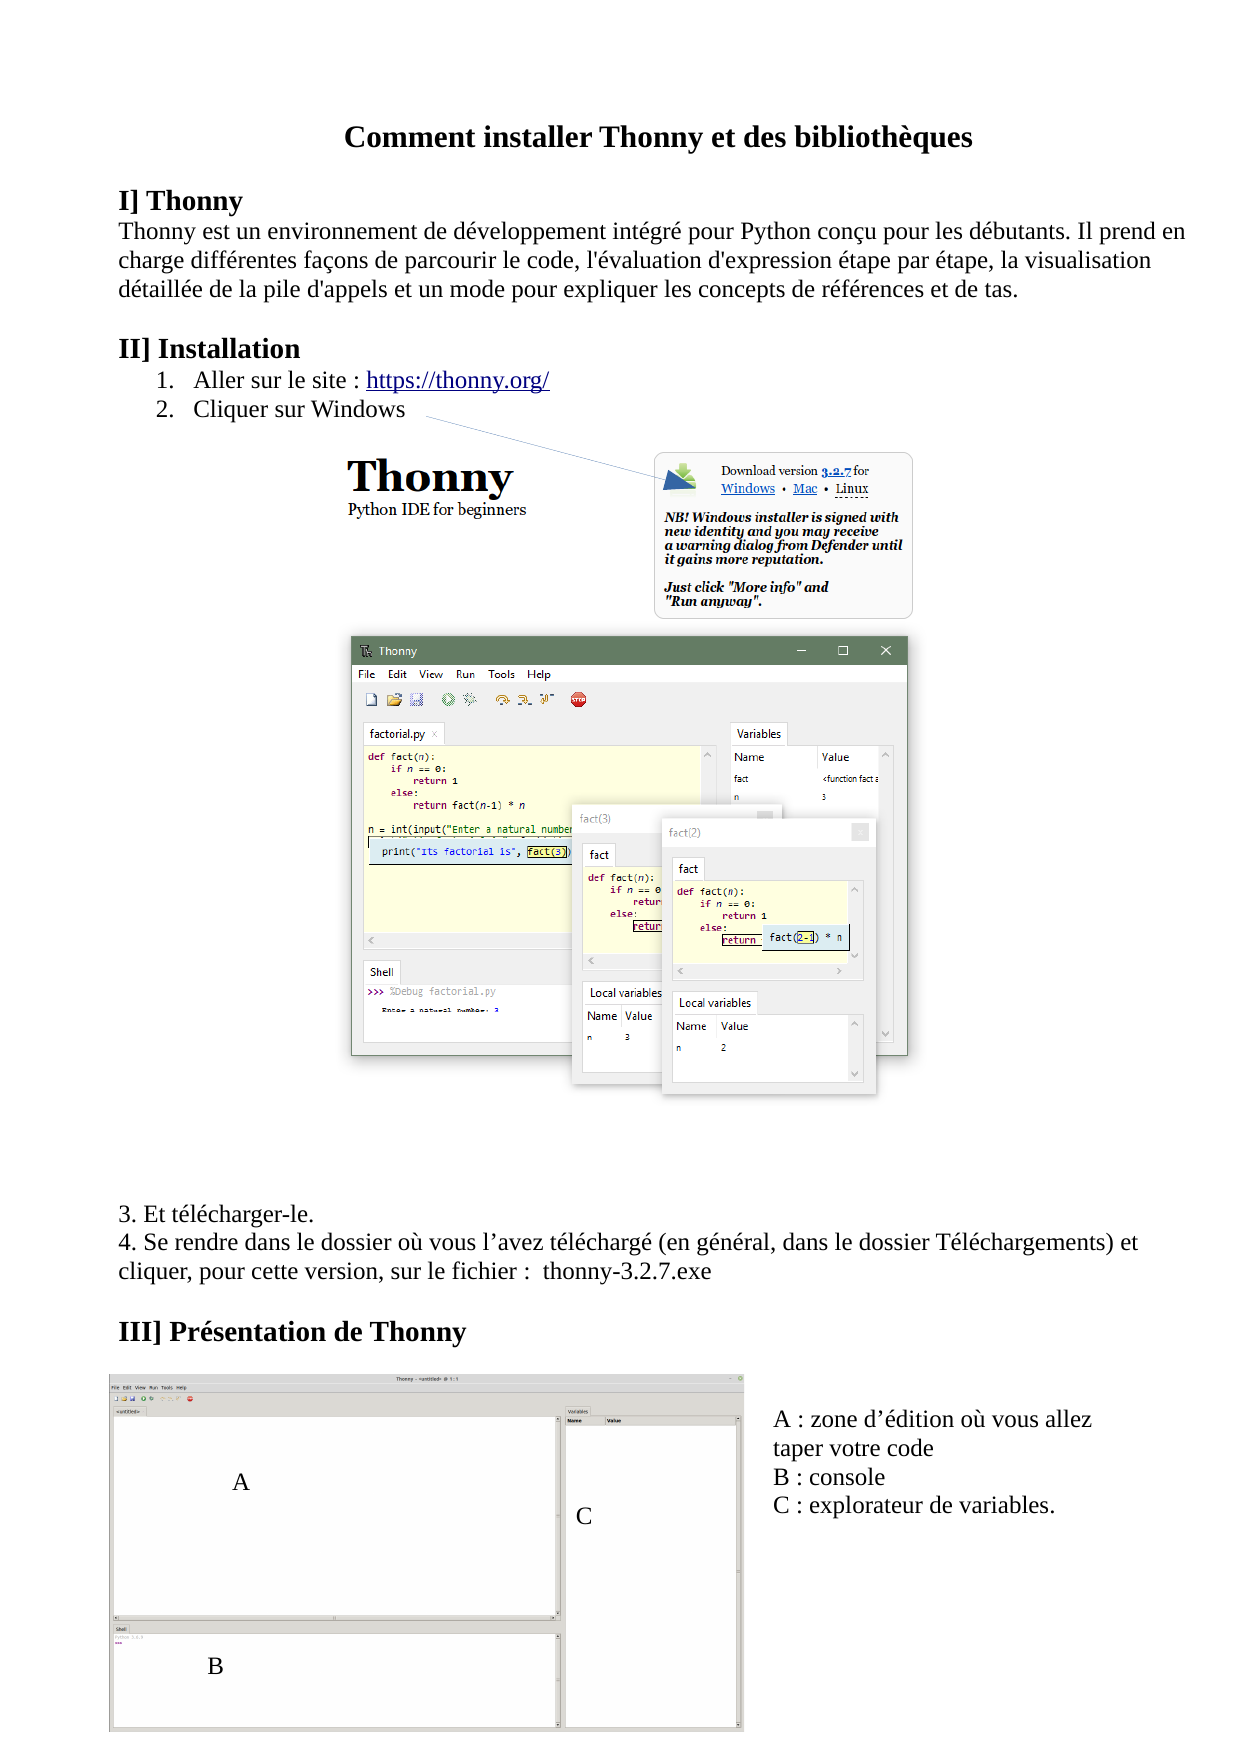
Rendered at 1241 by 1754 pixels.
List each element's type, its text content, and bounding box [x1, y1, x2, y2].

picture [312, 432, 933, 1119]
text Thonny est un environnement de développement intégré pour Python conçu pour les débutants. Il prend en charge différentes façons de parcourir le code, l'évaluation d'expression étape par étape, la visualisation détaillée de la pile d'appels et un mode pour expliquer les concepts de références et de tas. [118, 216, 1199, 303]
list Cliquer sur Windows [156, 394, 1199, 422]
text 4. Se rendre dans le dossier où vous l’avez téléchargé (en général, dans le dossier Téléchargements) et cliquer, pour cette version, sur le fichier : thonny-3.2.7.exe [118, 1227, 1199, 1285]
text Comment installer Thonny et des bibliothèques [118, 118, 1199, 154]
text 3. Et télécharger-le. [118, 1199, 1199, 1227]
text I] Thonny [118, 183, 1199, 216]
picture [109, 1374, 745, 1732]
text III] Présentation de Thonny [118, 1314, 1199, 1347]
list Aller sur le site : https://thonny.org/ [156, 365, 1199, 394]
text II] Installation [118, 331, 1199, 365]
